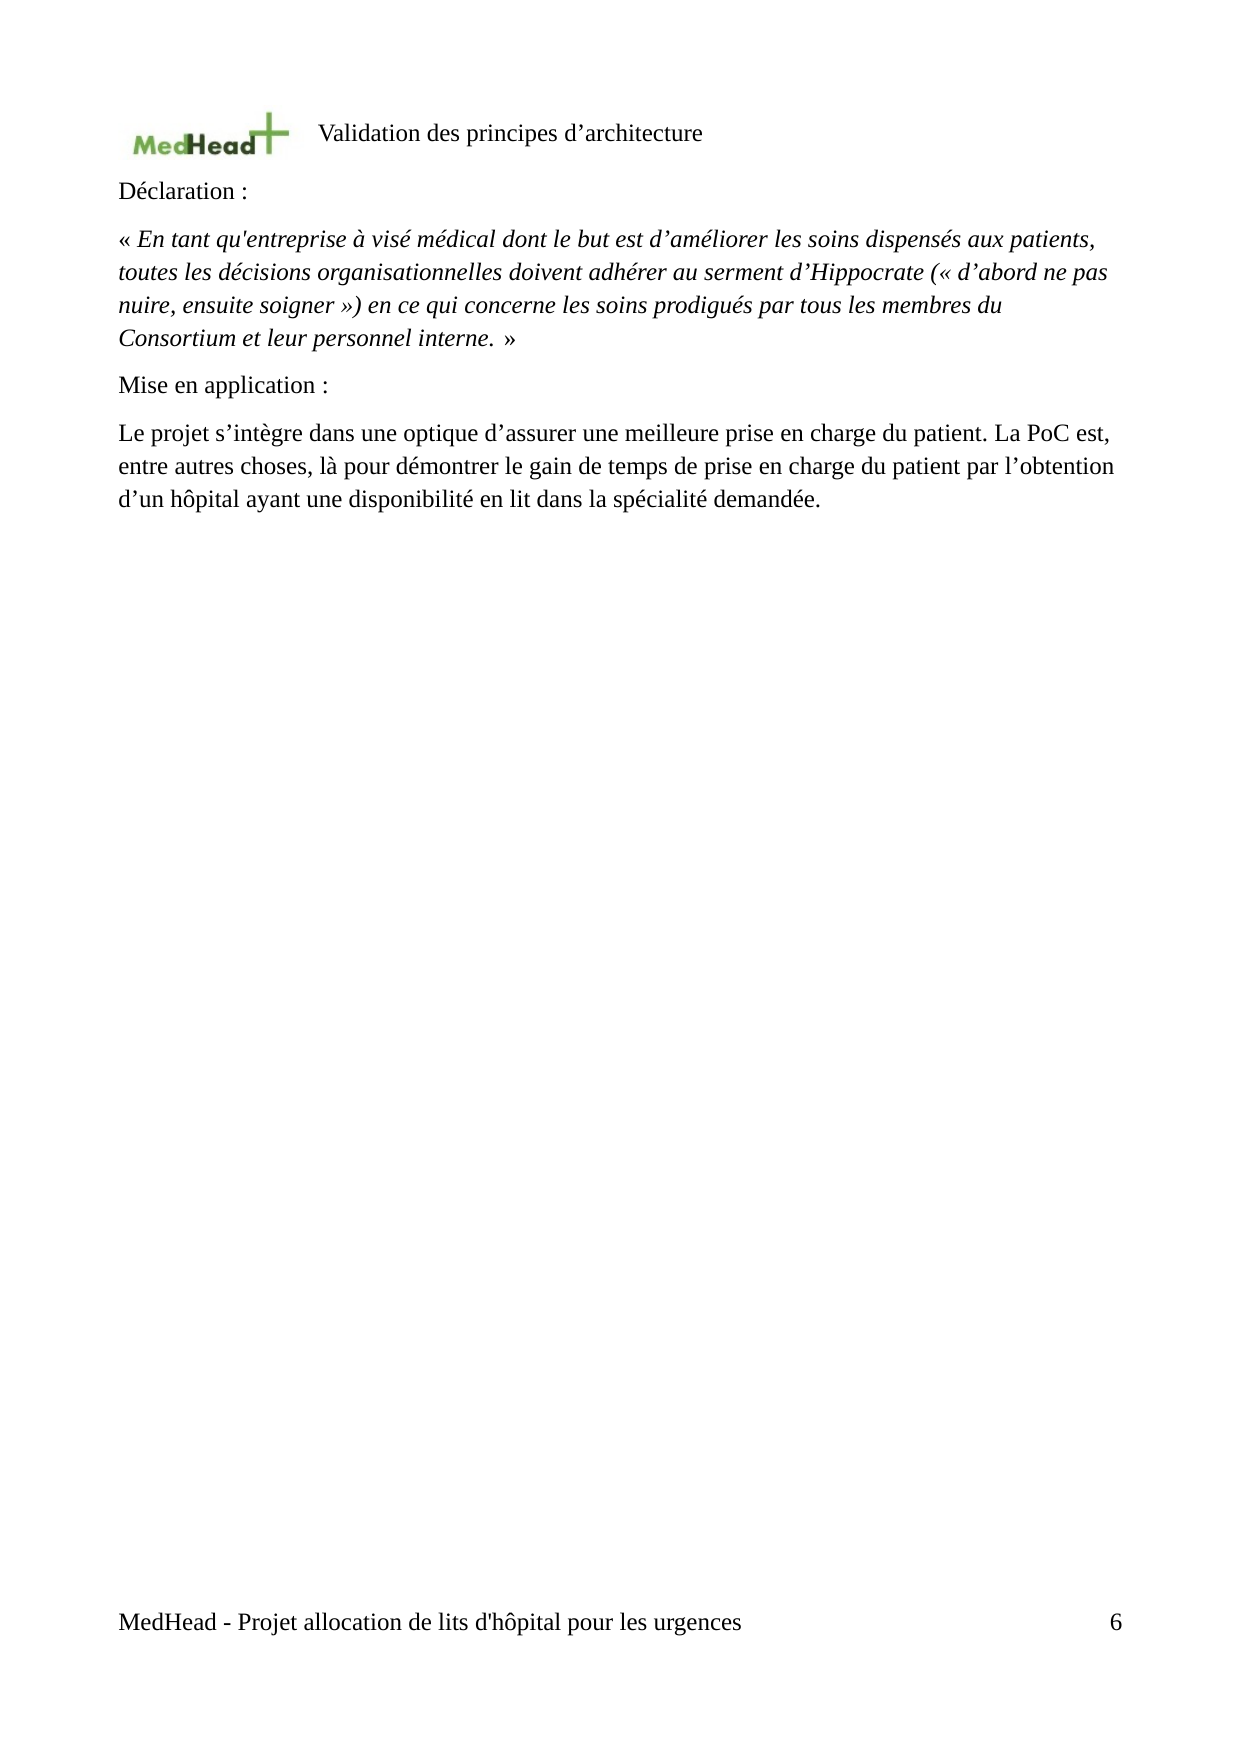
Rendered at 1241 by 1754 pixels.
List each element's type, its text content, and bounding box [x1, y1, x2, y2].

picture [118, 105, 305, 160]
text Déclaration : [118, 176, 1122, 205]
text Mise en application : [118, 371, 1122, 399]
text « En tant qu'entreprise à visé médical dont le but est d’améliorer les soins dispensés aux patients, toutes les décisions organisationnelles doivent adhérer au serment d’Hippocrate (« d’abord ne pas nuire, ensuite soigner ») en ce qui concerne les soins prodigués par tous les membres du Consortium et leur personnel interne. » [118, 224, 1122, 352]
text Le projet s’intègre dans une optique d’assurer une meilleure prise en charge du patient. La PoC est, entre autres choses, là pour démontrer le gain de temps de prise en charge du patient par l’obtention d’un hôpital ayant une disponibilité en lit dans la spécialité demandée. [118, 418, 1122, 513]
